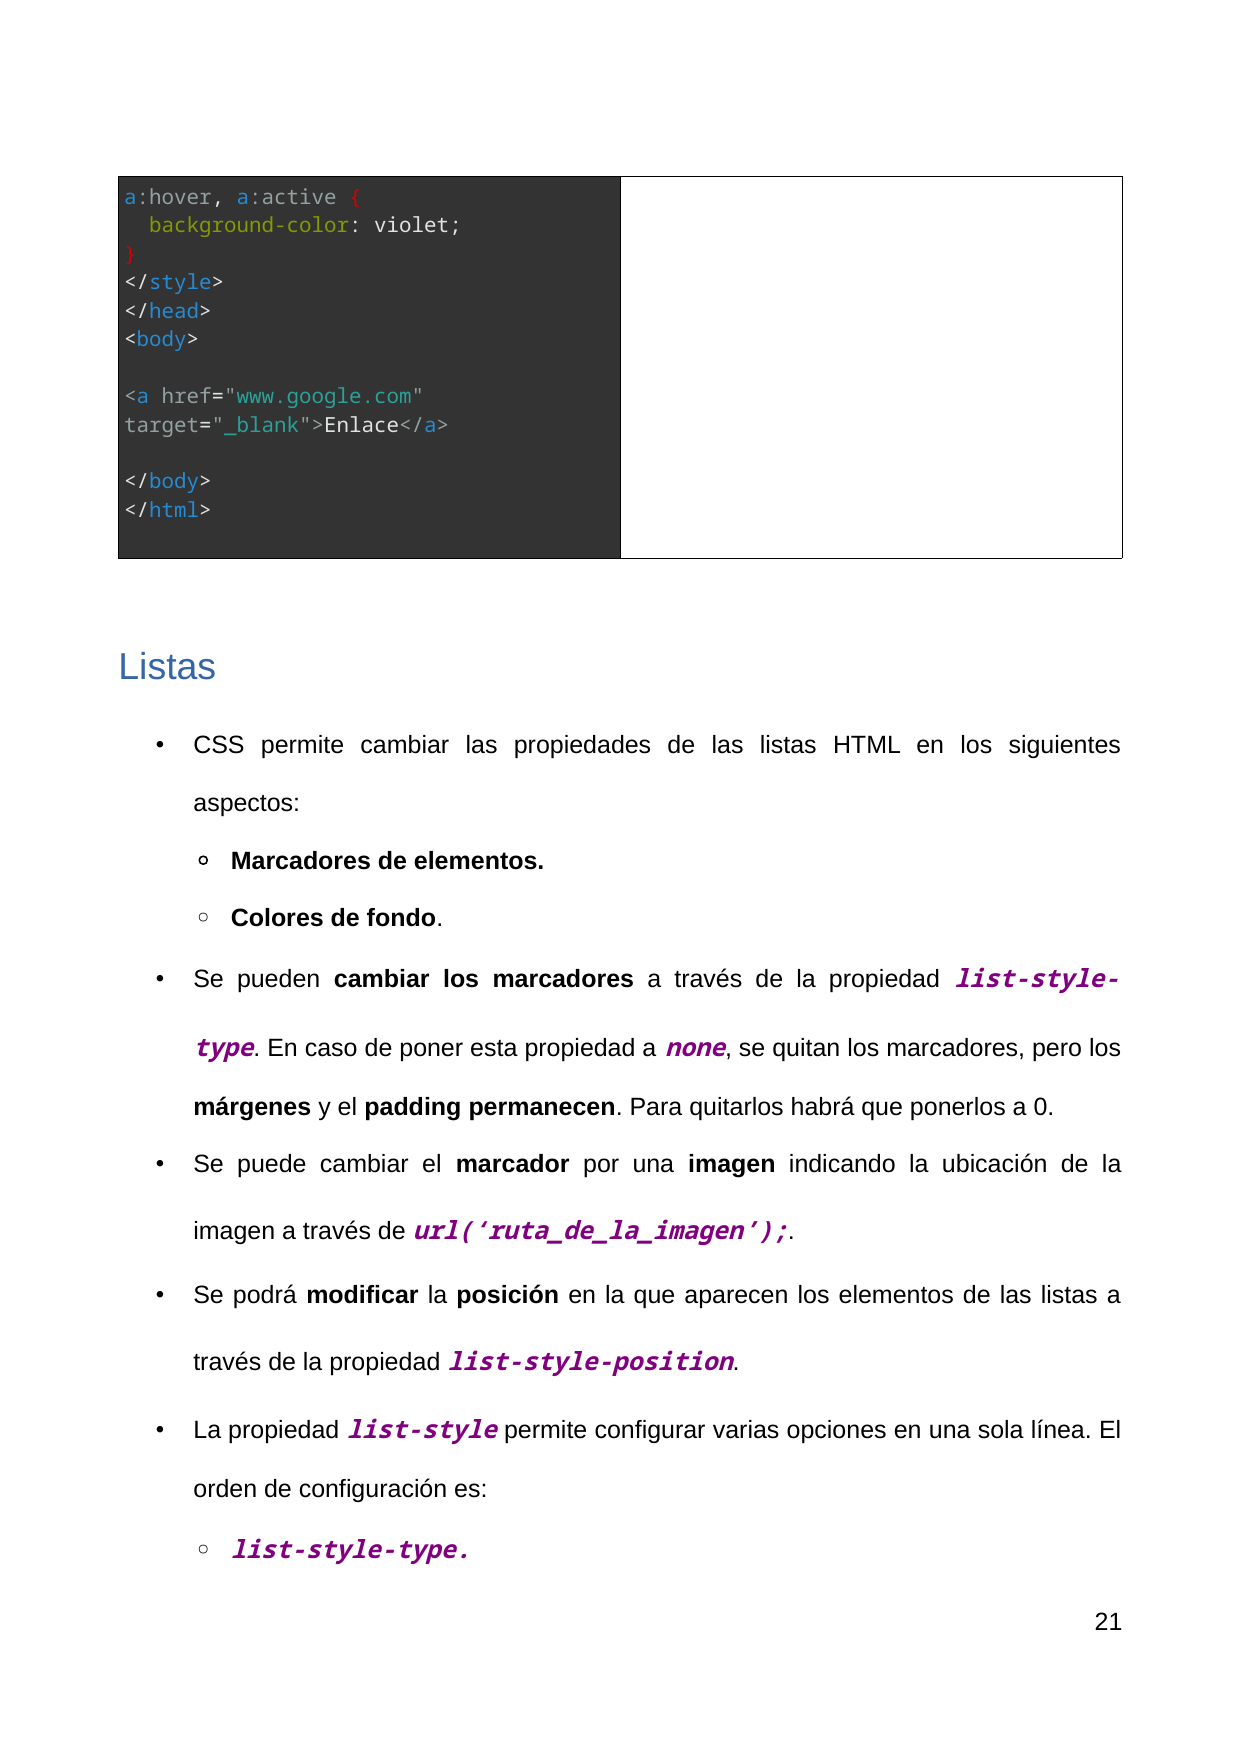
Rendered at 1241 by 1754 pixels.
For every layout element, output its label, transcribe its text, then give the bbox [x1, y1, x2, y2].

list Se podrá modificar la posición en la que aparecen los elementos de las listas a través de la propiedad list-style-position. [156, 1281, 1122, 1377]
list Se puede cambiar el marcador por una imagen indicando la ubicación de la imagen a través de url(‘ruta_de_la_imagen’);. [156, 1149, 1122, 1246]
list list-style-type. [193, 1532, 1122, 1566]
list CSS permite cambiar las propiedades de las listas HTML en los siguientes aspectos: [156, 731, 1122, 817]
list Marcadores de elementos. [193, 846, 1122, 874]
table_header [621, 177, 1122, 558]
text Listas [118, 644, 1122, 687]
list Colores de fondo. [193, 903, 1122, 932]
table_header a:hover, a:active { background-color: violet; } </style> </head> <body> <a href="www.google.com" target="_blank">Enlace</a> </body> </html> [119, 177, 620, 558]
list Se pueden cambiar los marcadores a través de la propiedad list-style-type. En caso de poner esta propiedad a none, se quitan los marcadores, pero los márgenes y el padding permanecen. Para quitarlos habrá que ponerlos a 0. [156, 961, 1122, 1121]
list La propiedad list-style permite configurar varias opciones en una sola línea. El orden de configuración es: [156, 1412, 1122, 1503]
